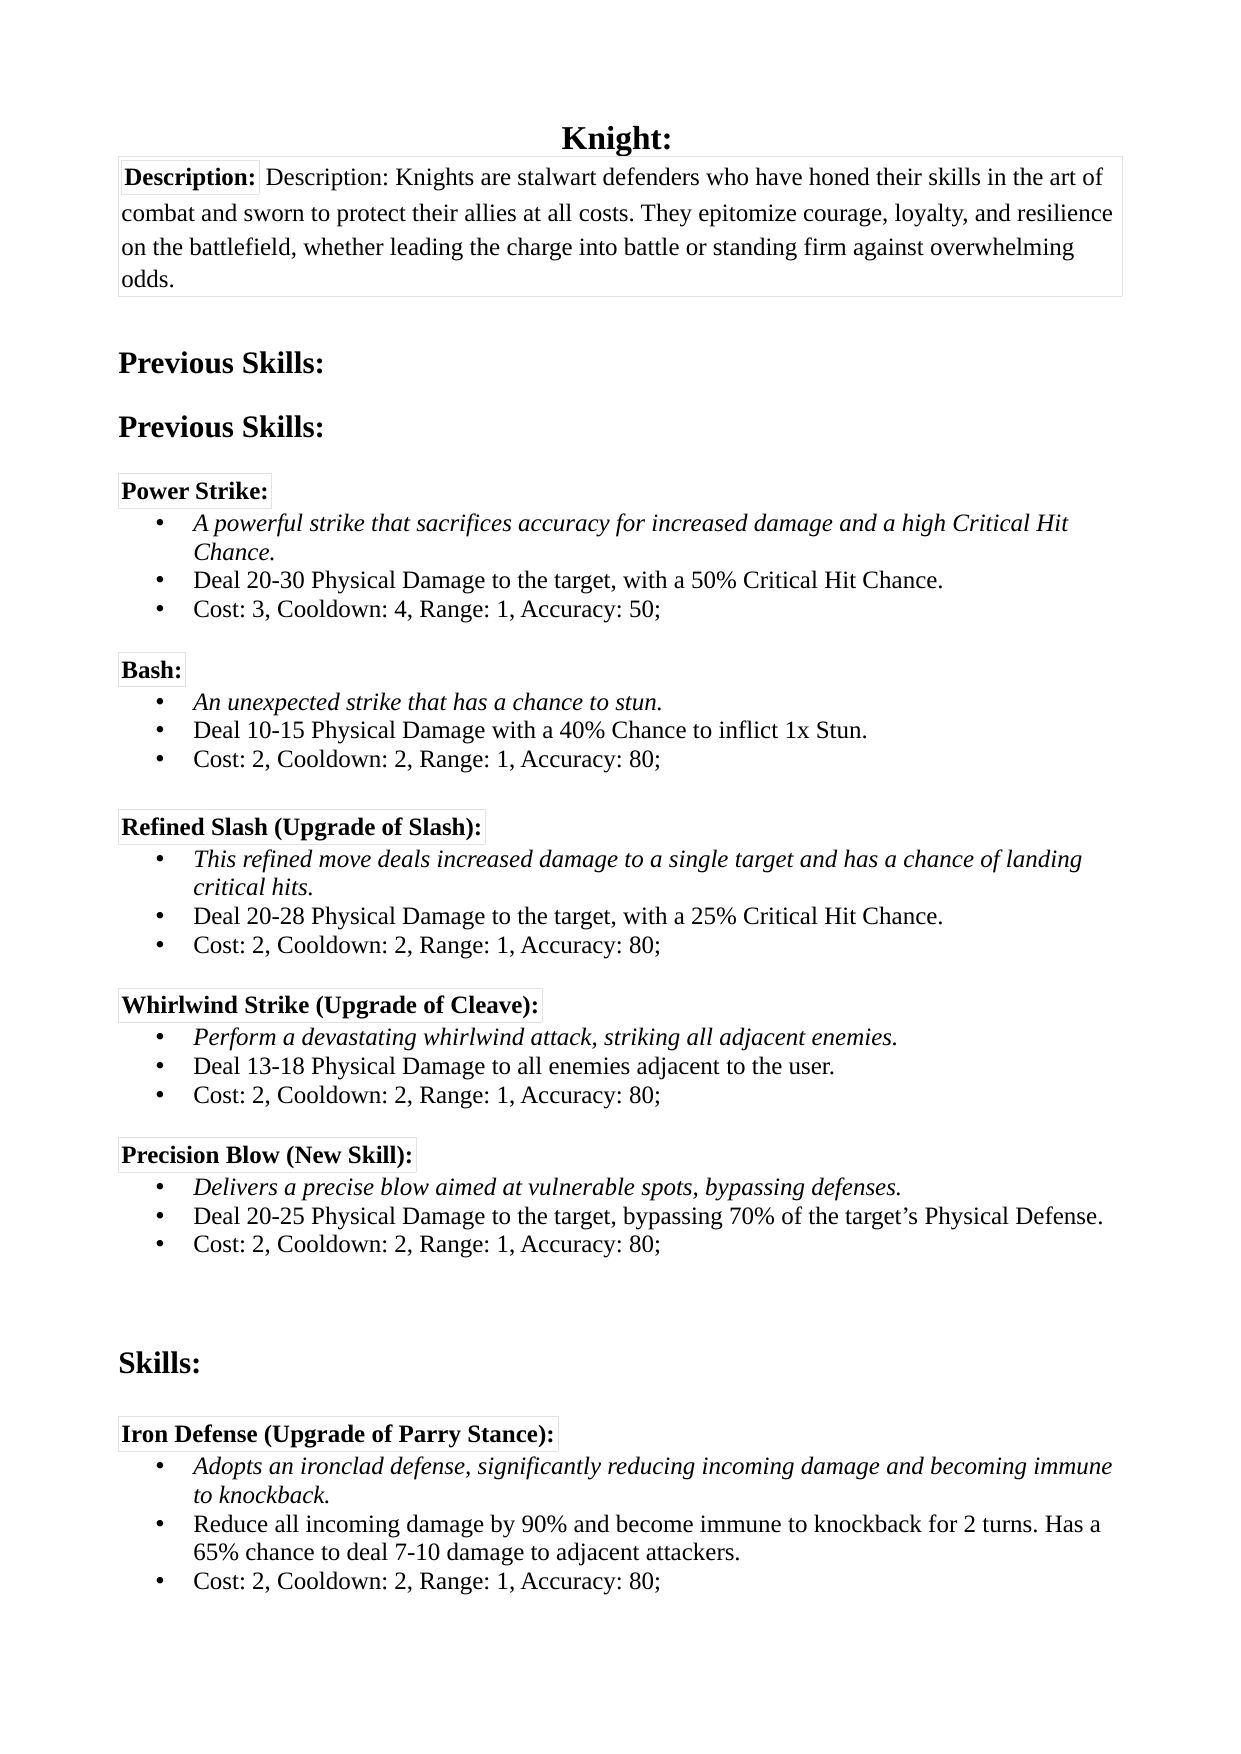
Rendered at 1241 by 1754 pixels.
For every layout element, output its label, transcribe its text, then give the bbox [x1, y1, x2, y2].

list Cost: 2, Cooldown: 2, Range: 1, Accuracy: 80; [156, 1229, 1122, 1258]
list Cost: 2, Cooldown: 2, Range: 1, Accuracy: 80; [156, 1080, 1122, 1108]
text Whirlwind Strike (Upgrade of Cleave): [119, 989, 542, 1022]
text Bash: [119, 653, 185, 686]
list Delivers a precise blow aimed at vulnerable spots, bypassing defenses. [156, 1172, 1122, 1201]
text Knight: [118, 118, 1122, 156]
list Deal 20-30 Physical Damage to the target, with a 50% Critical Hit Chance. [156, 566, 1122, 594]
text Precision Blow (New Skill): [119, 1138, 416, 1172]
text Power Strike: [119, 474, 271, 508]
list Adopts an ironclad defense, significantly reducing incoming damage and becoming immune to knockback. [156, 1451, 1122, 1509]
text [272, 473, 1122, 508]
list Deal 20-28 Physical Damage to the target, with a 25% Critical Hit Chance. [156, 901, 1122, 930]
text [543, 987, 1122, 1022]
list Cost: 2, Cooldown: 2, Range: 1, Accuracy: 80; [156, 930, 1122, 959]
list An unexpected strike that has a chance to stun. [156, 687, 1122, 715]
text [186, 652, 1122, 687]
text [486, 809, 1122, 844]
text [417, 1137, 1122, 1172]
list Cost: 2, Cooldown: 2, Range: 1, Accuracy: 80; [156, 744, 1122, 773]
list This refined move deals increased damage to a single target and has a chance of landing critical hits. [156, 844, 1122, 901]
text Refined Slash (Upgrade of Slash): [119, 810, 485, 844]
list Deal 20-25 Physical Damage to the target, bypassing 70% of the target’s Physical Defense. [156, 1201, 1122, 1229]
list Cost: 3, Cooldown: 4, Range: 1, Accuracy: 50; [156, 594, 1122, 623]
text [559, 1416, 1122, 1451]
list Reduce all incoming damage by 90% and become immune to knockback for 2 turns. Has a 65% chance to deal 7-10 damage to adjacent attackers. [156, 1509, 1122, 1566]
list Perform a devastating whirlwind attack, striking all adjacent enemies. [156, 1022, 1122, 1051]
list A powerful strike that sacrifices accuracy for increased damage and a high Critical Hit Chance. [156, 508, 1122, 566]
list Deal 13-18 Physical Damage to all enemies adjacent to the user. [156, 1051, 1122, 1080]
list Cost: 2, Cooldown: 2, Range: 1, Accuracy: 80; [156, 1566, 1122, 1595]
text Iron Defense (Upgrade of Parry Stance): [119, 1417, 558, 1451]
list Deal 10-15 Physical Damage with a 40% Chance to inflict 1x Stun. [156, 715, 1122, 744]
text Previous Skills: [118, 409, 1122, 444]
text Description: Description: Knights are stalwart defenders who have honed their skills in the art of combat and sworn to protect their allies at all costs. They epitomize courage, loyalty, and resilience on the battlefield, whether leading the charge into battle or standing firm against overwhelming odds. [119, 157, 1122, 296]
text Previous Skills: [118, 344, 1122, 380]
text Skills: [118, 1344, 1122, 1380]
